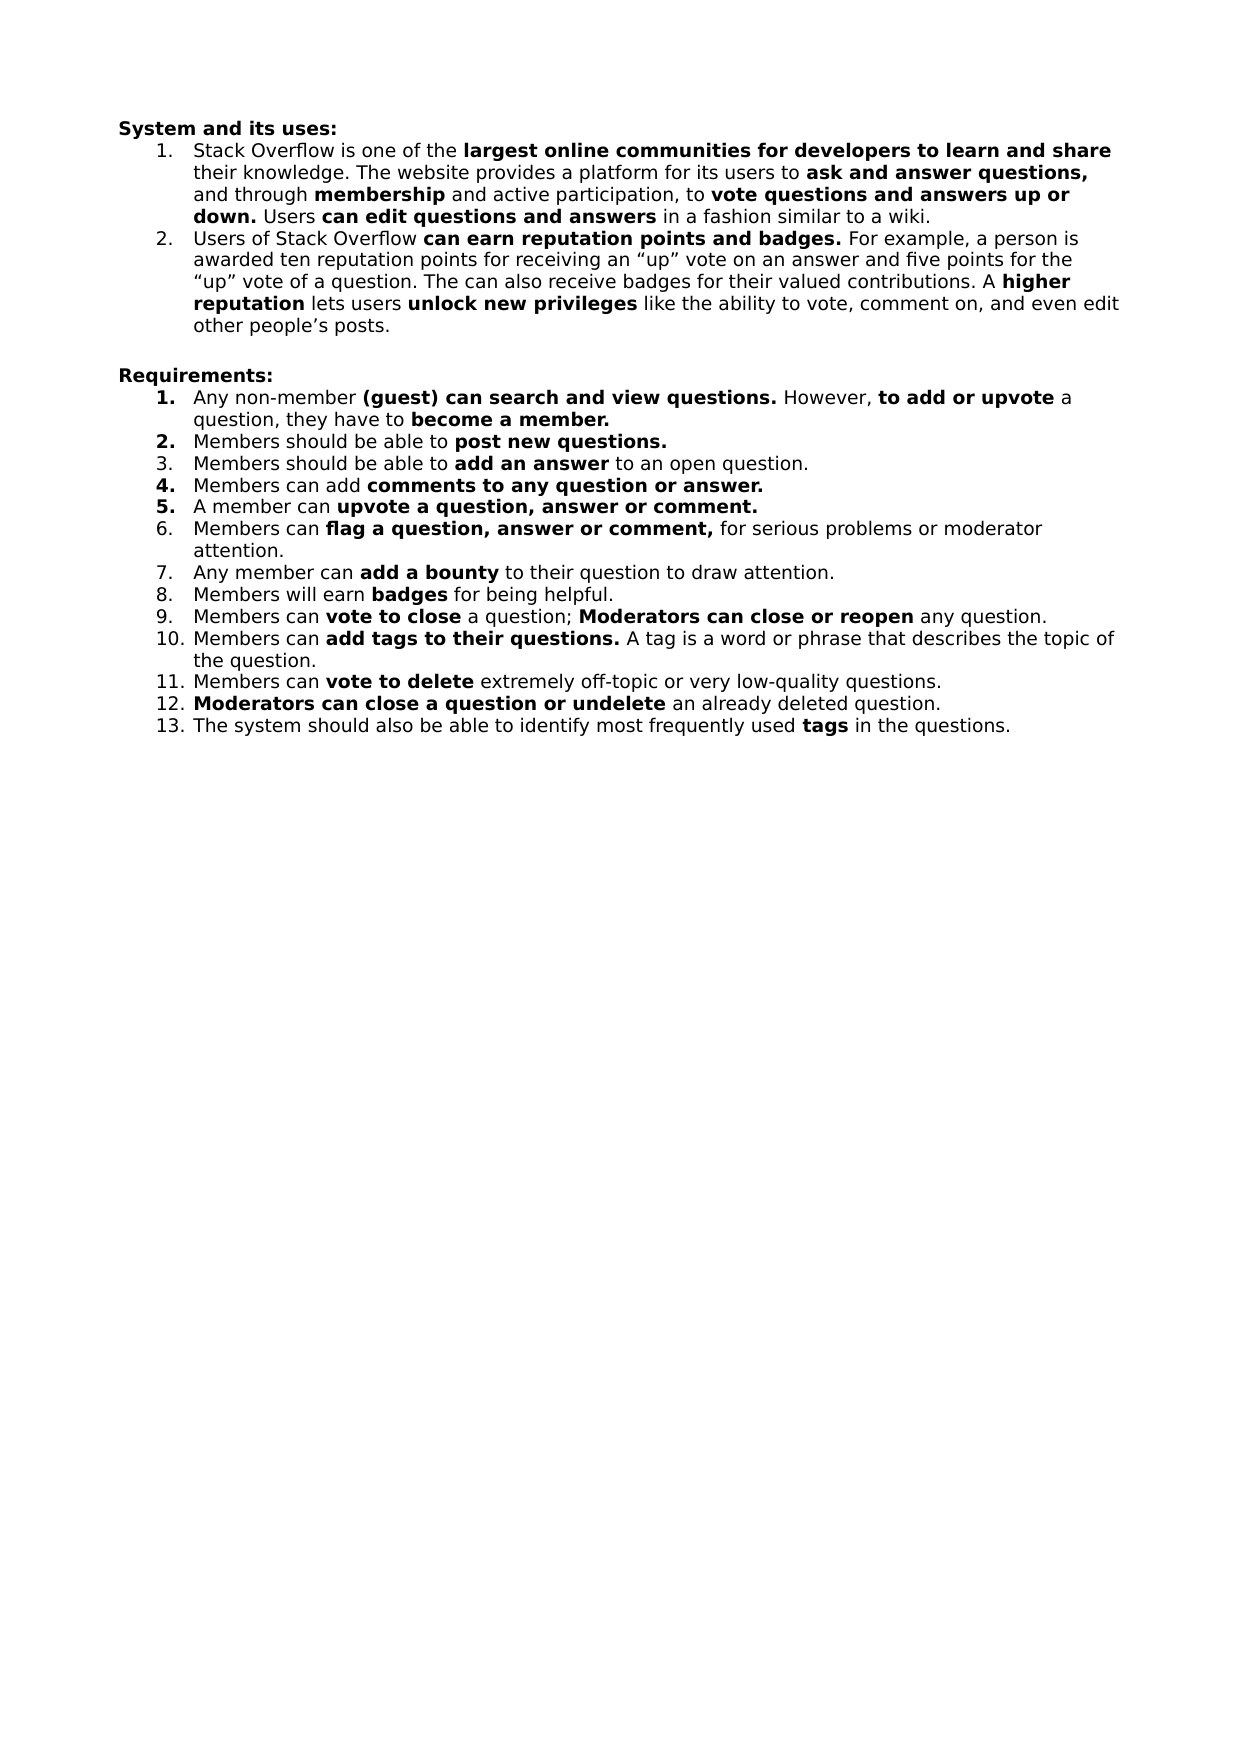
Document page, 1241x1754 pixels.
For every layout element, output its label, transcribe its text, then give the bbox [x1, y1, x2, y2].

list Members can vote to close a question; Moderators can close or reopen any question. [156, 606, 1122, 628]
list Members can add tags to their questions. A tag is a word or phrase that describes the topic of the question. [156, 628, 1122, 671]
list Users of Stack Overflow can earn reputation points and badges. For example, a person is awarded ten reputation points for receiving an “up” vote on an answer and five points for the “up” vote of a question. The can also receive badges for their valued contributions. A higher reputation lets users unlock new privileges like the ability to vote, comment on, and even edit other people’s posts. [156, 227, 1122, 337]
text Requirements: [118, 365, 1122, 387]
list Any member can add a bounty to their question to draw attention. [156, 562, 1122, 584]
list Moderators can close a question or undelete an already deleted question. [156, 693, 1122, 715]
list A member can upvote a question, answer or comment. [156, 496, 1122, 518]
list Members can vote to delete extremely off-topic or very low-quality questions. [156, 671, 1122, 693]
list Members can flag a question, answer or comment, for serious problems or moderator attention. [156, 518, 1122, 562]
list Stack Overflow is one of the largest online communities for developers to learn and share their knowledge. The website provides a platform for its users to ask and answer questions, and through membership and active participation, to vote questions and answers up or down. Users can edit questions and answers in a fashion similar to a wiki. [156, 140, 1122, 227]
list Members should be able to post new questions. [156, 431, 1122, 453]
list The system should also be able to identify most frequently used tags in the questions. [156, 715, 1122, 737]
list Members will earn badges for being helpful. [156, 584, 1122, 606]
list Members should be able to add an answer to an open question. [156, 453, 1122, 474]
text System and its uses: [118, 118, 1122, 140]
list Members can add comments to any question or answer. [156, 474, 1122, 496]
list Any non-member (guest) can search and view questions. However, to add or upvote a question, they have to become a member. [156, 387, 1122, 431]
